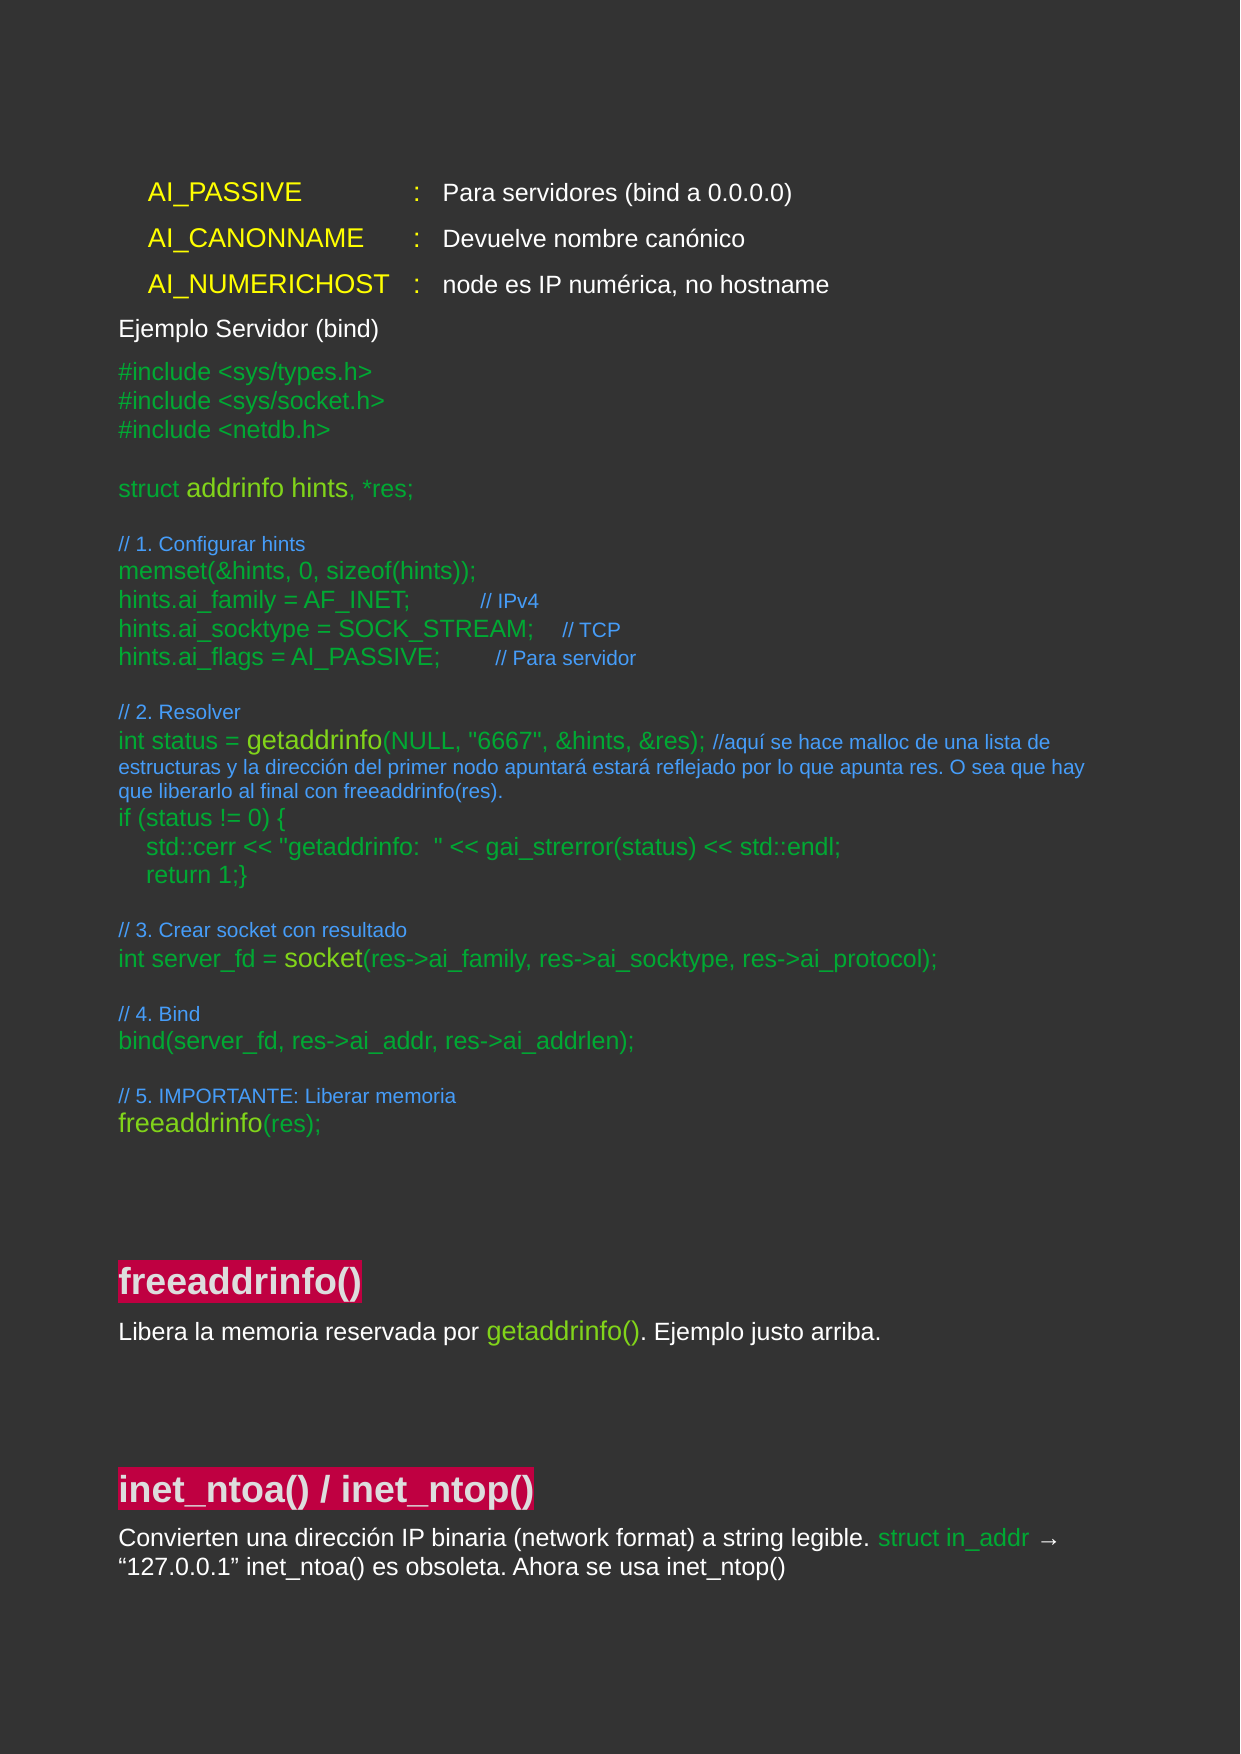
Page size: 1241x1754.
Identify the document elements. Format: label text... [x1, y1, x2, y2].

text Ejemplo Servidor (bind) [118, 314, 1122, 343]
text Libera la memoria reservada por getaddrinfo(). Ejemplo justo arriba. [118, 1315, 1122, 1346]
text AI_NUMERICHOST : node es IP numérica, no hostname [118, 268, 1122, 299]
text AI_CANONNAME : Devuelve nombre canónico [118, 222, 1122, 253]
text AI_PASSIVE : Para servidores (bind a 0.0.0.0) [118, 176, 1122, 208]
text Convierten una dirección IP binaria (network format) a string legible. struct in_addr → “127.0.0.1” inet_ntoa() es obsoleta. Ahora se usa inet_ntop() [118, 1523, 1122, 1580]
text #include <sys/types.h> #include <sys/socket.h> #include <netdb.h> struct addrinfo hints, *res; // 1. Configurar hints memset(&hints, 0, sizeof(hints)); hints.ai_family = AF_INET; // IPv4 hints.ai_socktype = SOCK_STREAM; // TCP hints.ai_flags = AI_PASSIVE; // Para servidor // 2. Resolver int status = getaddrinfo(NULL, "6667", &hints, &res); //aquí se hace malloc de una lista de estructuras y la dirección del primer nodo apuntará estará reflejado por lo que apunta res. O sea que hay que liberarlo al final con freeaddrinfo(res). if (status != 0) { std::cerr << "getaddrinfo: " << gai_strerror(status) << std::endl; return 1;} // 3. Crear socket con resultado int server_fd = socket(res->ai_family, res->ai_socktype, res->ai_protocol); // 4. Bind bind(server_fd, res->ai_addr, res->ai_addrlen); // 5. IMPORTANTE: Liberar memoria freeaddrinfo(res); [118, 357, 1122, 1139]
subtitle freeaddrinfo() [118, 1259, 1122, 1303]
subtitle inet_ntoa() / inet_ntop() [534, 1467, 1122, 1510]
